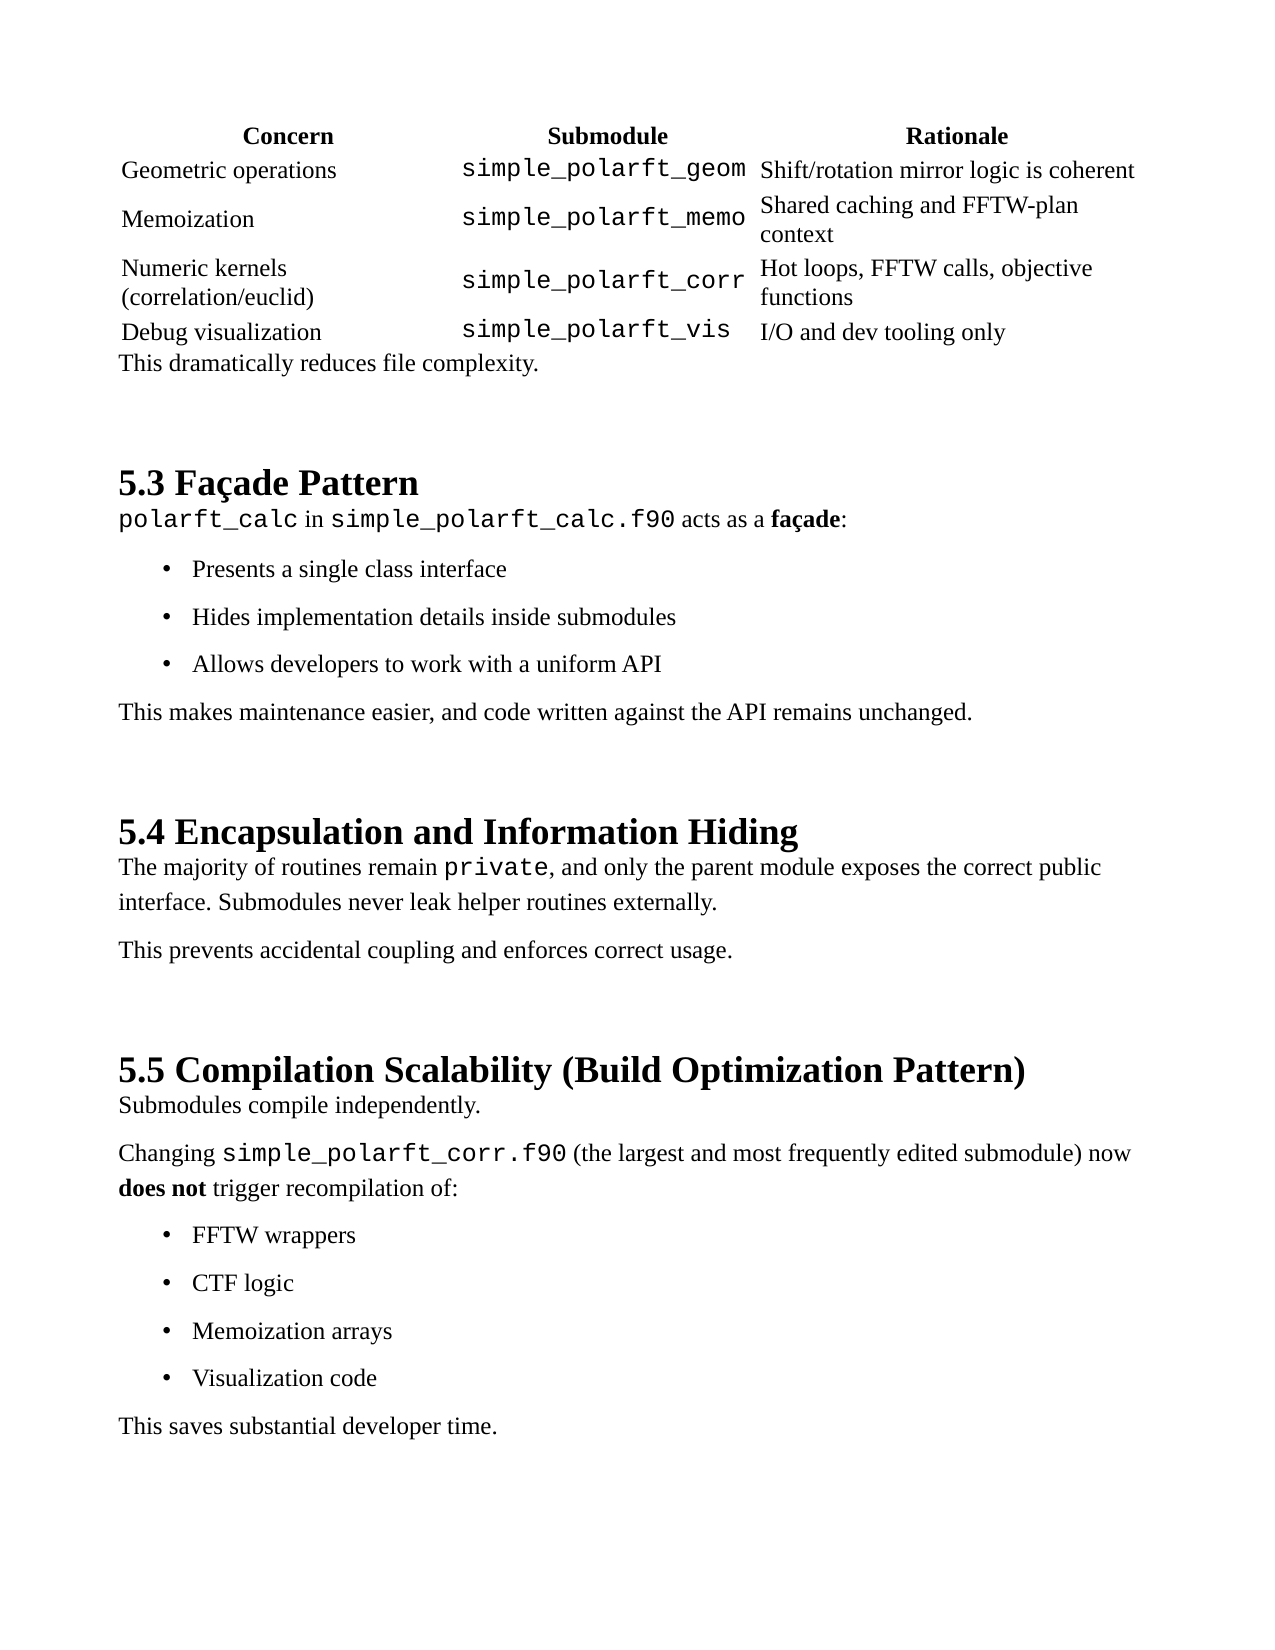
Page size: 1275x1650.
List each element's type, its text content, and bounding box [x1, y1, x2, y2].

text polarft_calc in simple_polarft_calc.f90 acts as a façade: [118, 504, 1157, 535]
text This saves substantial developer time. [118, 1411, 1157, 1440]
table_header Rationale [757, 118, 1157, 153]
table_cell Geometric operations [118, 153, 458, 187]
list Hides implementation details inside submodules [162, 602, 1157, 630]
text The majority of routines remain private, and only the parent module exposes the correct public interface. Submodules never leak helper routines externally. [118, 852, 1157, 916]
table_cell simple_polarft_memo [458, 187, 757, 251]
list Memoization arrays [162, 1316, 1157, 1344]
table_cell I/O and dev tooling only [757, 314, 1157, 348]
table_cell Hot loops, FFTW calls, objective functions [757, 251, 1157, 314]
subtitle 5.5 Compilation Scalability (Build Optimization Pattern) [118, 1047, 1157, 1090]
list Presents a single class interface [162, 554, 1157, 583]
subtitle 5.3 Façade Pattern [118, 461, 1157, 504]
table_cell Numeric kernels (correlation/euclid) [118, 251, 458, 314]
list Visualization code [162, 1363, 1157, 1392]
table_cell Memoization [118, 187, 458, 251]
list CTF logic [162, 1268, 1157, 1297]
text This dramatically reduces file complexity. [118, 348, 1157, 377]
table_cell simple_polarft_vis [458, 314, 757, 348]
text This prevents accidental coupling and enforces correct usage. [118, 935, 1157, 964]
list FFTW wrappers [162, 1221, 1157, 1249]
table_cell Shared caching and FFTW-plan context [757, 187, 1157, 251]
table_cell Debug visualization [118, 314, 458, 348]
text Submodules compile independently. [118, 1090, 1157, 1119]
list Allows developers to work with a uniform API [162, 649, 1157, 678]
table_cell Shift/rotation mirror logic is coherent [757, 153, 1157, 187]
text This makes maintenance easier, and code written against the API remains unchanged. [118, 697, 1157, 726]
table_header Submodule [458, 118, 757, 153]
table_cell simple_polarft_corr [458, 251, 757, 314]
table_header Concern [118, 118, 458, 153]
table_cell simple_polarft_geom [458, 153, 757, 187]
subtitle 5.4 Encapsulation and Information Hiding [118, 809, 1157, 852]
text Changing simple_polarft_corr.f90 (the largest and most frequently edited submodule) now does not trigger recompilation of: [118, 1138, 1157, 1202]
